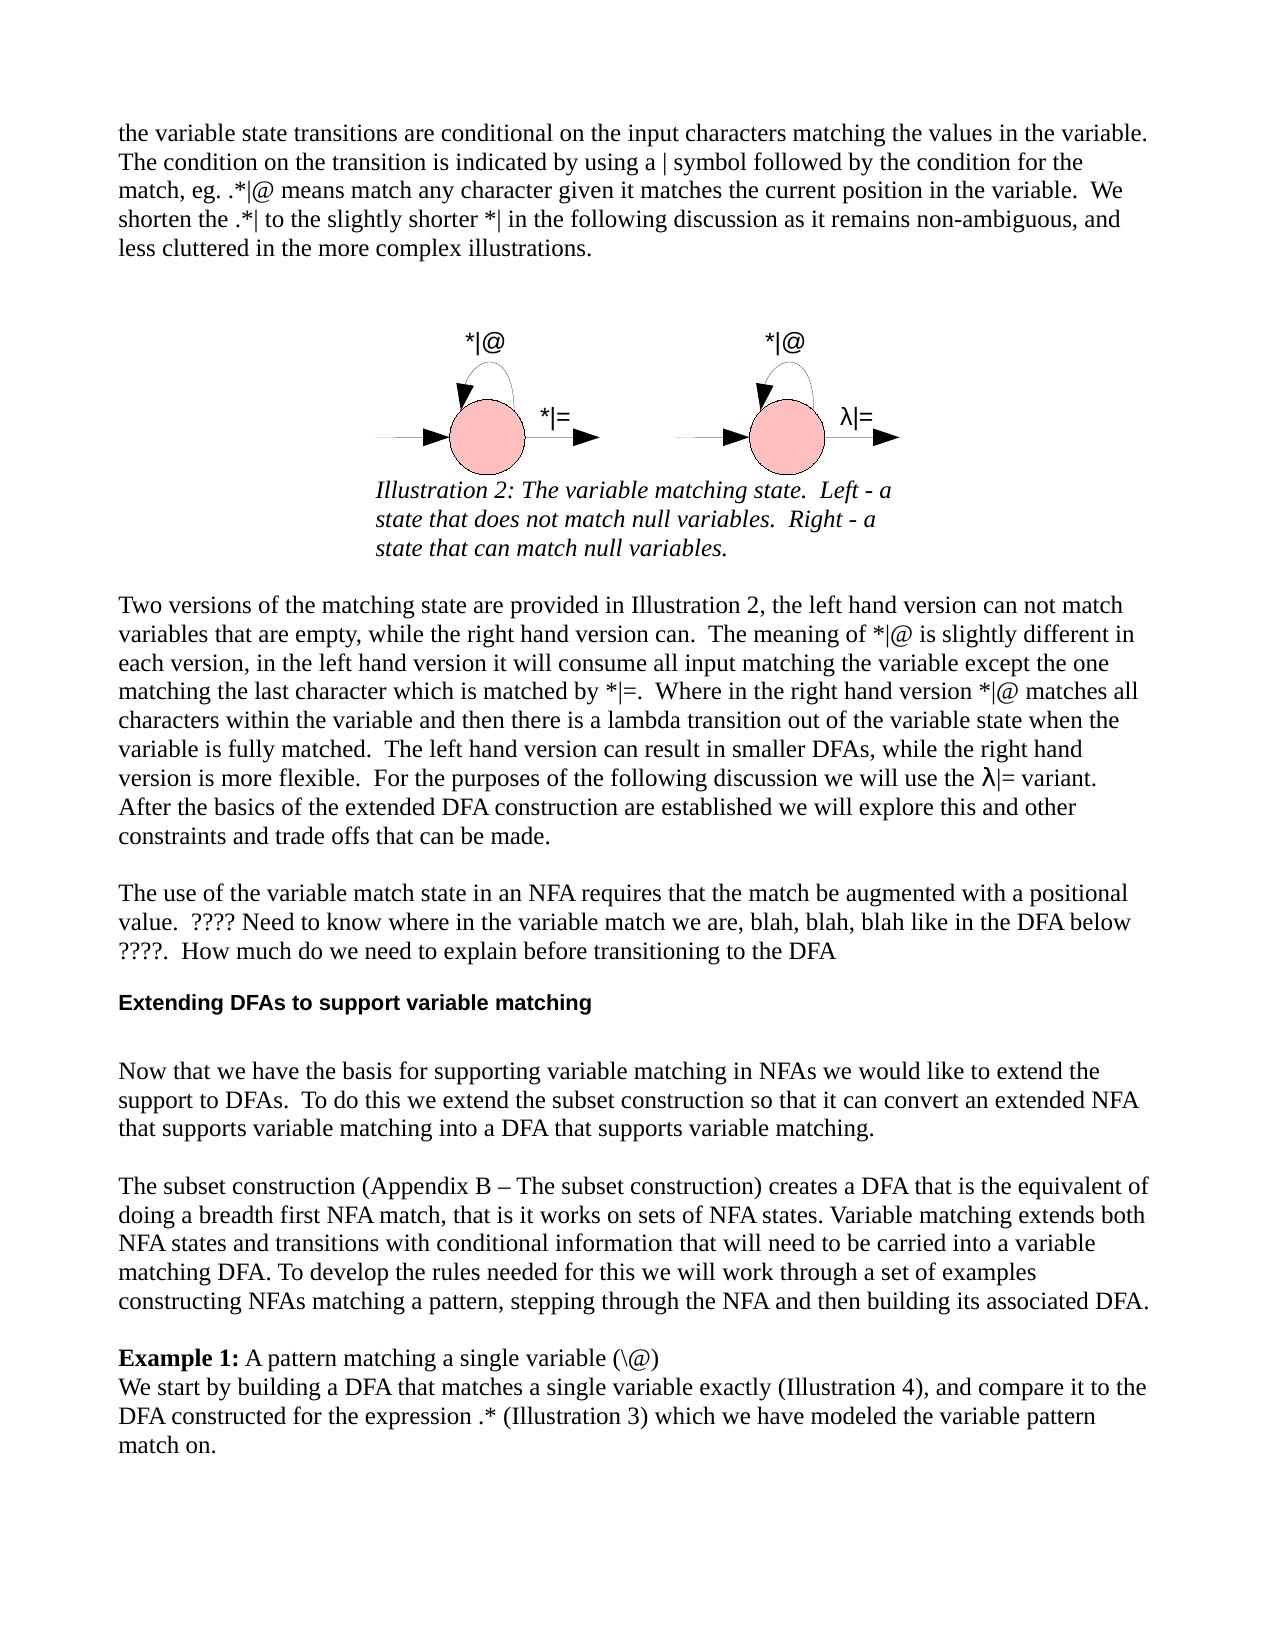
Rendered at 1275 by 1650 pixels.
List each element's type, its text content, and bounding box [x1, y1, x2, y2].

text Illustration 2: The variable matching state. Left - a state that does not match null variables. Right - a state that can match null variables. [375, 332, 900, 561]
text Now that we have the basis for supporting variable matching in NFAs we would like to extend the support to DFAs. To do this we extend the subset construction so that it can convert an extended NFA that supports variable matching into a DFA that supports variable matching. [118, 1056, 1157, 1142]
text We start by building a DFA that matches a single variable exactly (Illustration 4), and compare it to the DFA constructed for the expression .* (Illustration 3) which we have modeled the variable pattern match on. [118, 1372, 1157, 1458]
text Example 1: A pattern matching a single variable (\@) [118, 1343, 1157, 1372]
text the variable state transitions are conditional on the input characters matching the values in the variable. The condition on the transition is indicated by using a | symbol followed by the condition for the match, eg. .*|@ means match any character given it matches the current position in the variable. We shorten the .*| to the slightly shorter *| in the following discussion as it remains non-ambiguous, and less cluttered in the more complex illustrations. [118, 118, 1157, 262]
subtitle Extending DFAs to support variable matching [118, 989, 1157, 1015]
text The use of the variable match state in an NFA requires that the match be augmented with a positional value. ???? Need to know where in the variable match we are, blah, blah, blah like in the DFA below [118, 878, 1157, 936]
text The subset construction (Appendix B – The subset construction) creates a DFA that is the equivalent of doing a breadth first NFA match, that is it works on sets of NFA states. Variable matching extends both NFA states and transitions with conditional information that will need to be carried into a variable matching DFA. To develop the rules needed for this we will work through a set of examples constructing NFAs matching a pattern, stepping through the NFA and then building its associated DFA. [118, 1171, 1157, 1315]
text ????. How much do we need to explain before transitioning to the DFA [118, 936, 1157, 964]
text Two versions of the matching state are provided in Illustration 2, the left hand version can not match variables that are empty, while the right hand version can. The meaning of *|@ is slightly different in each version, in the left hand version it will consume all input matching the variable except the one matching the last character which is matched by *|=. Where in the right hand version *|@ matches all characters within the variable and then there is a lambda transition out of the variable state when the variable is fully matched. The left hand version can result in smaller DFAs, while the right hand version is more flexible. For the purposes of the following discussion we will use the λ|= variant. After the basics of the extended DFA construction are established we will explore this and other constraints and trade offs that can be made. [118, 590, 1157, 849]
